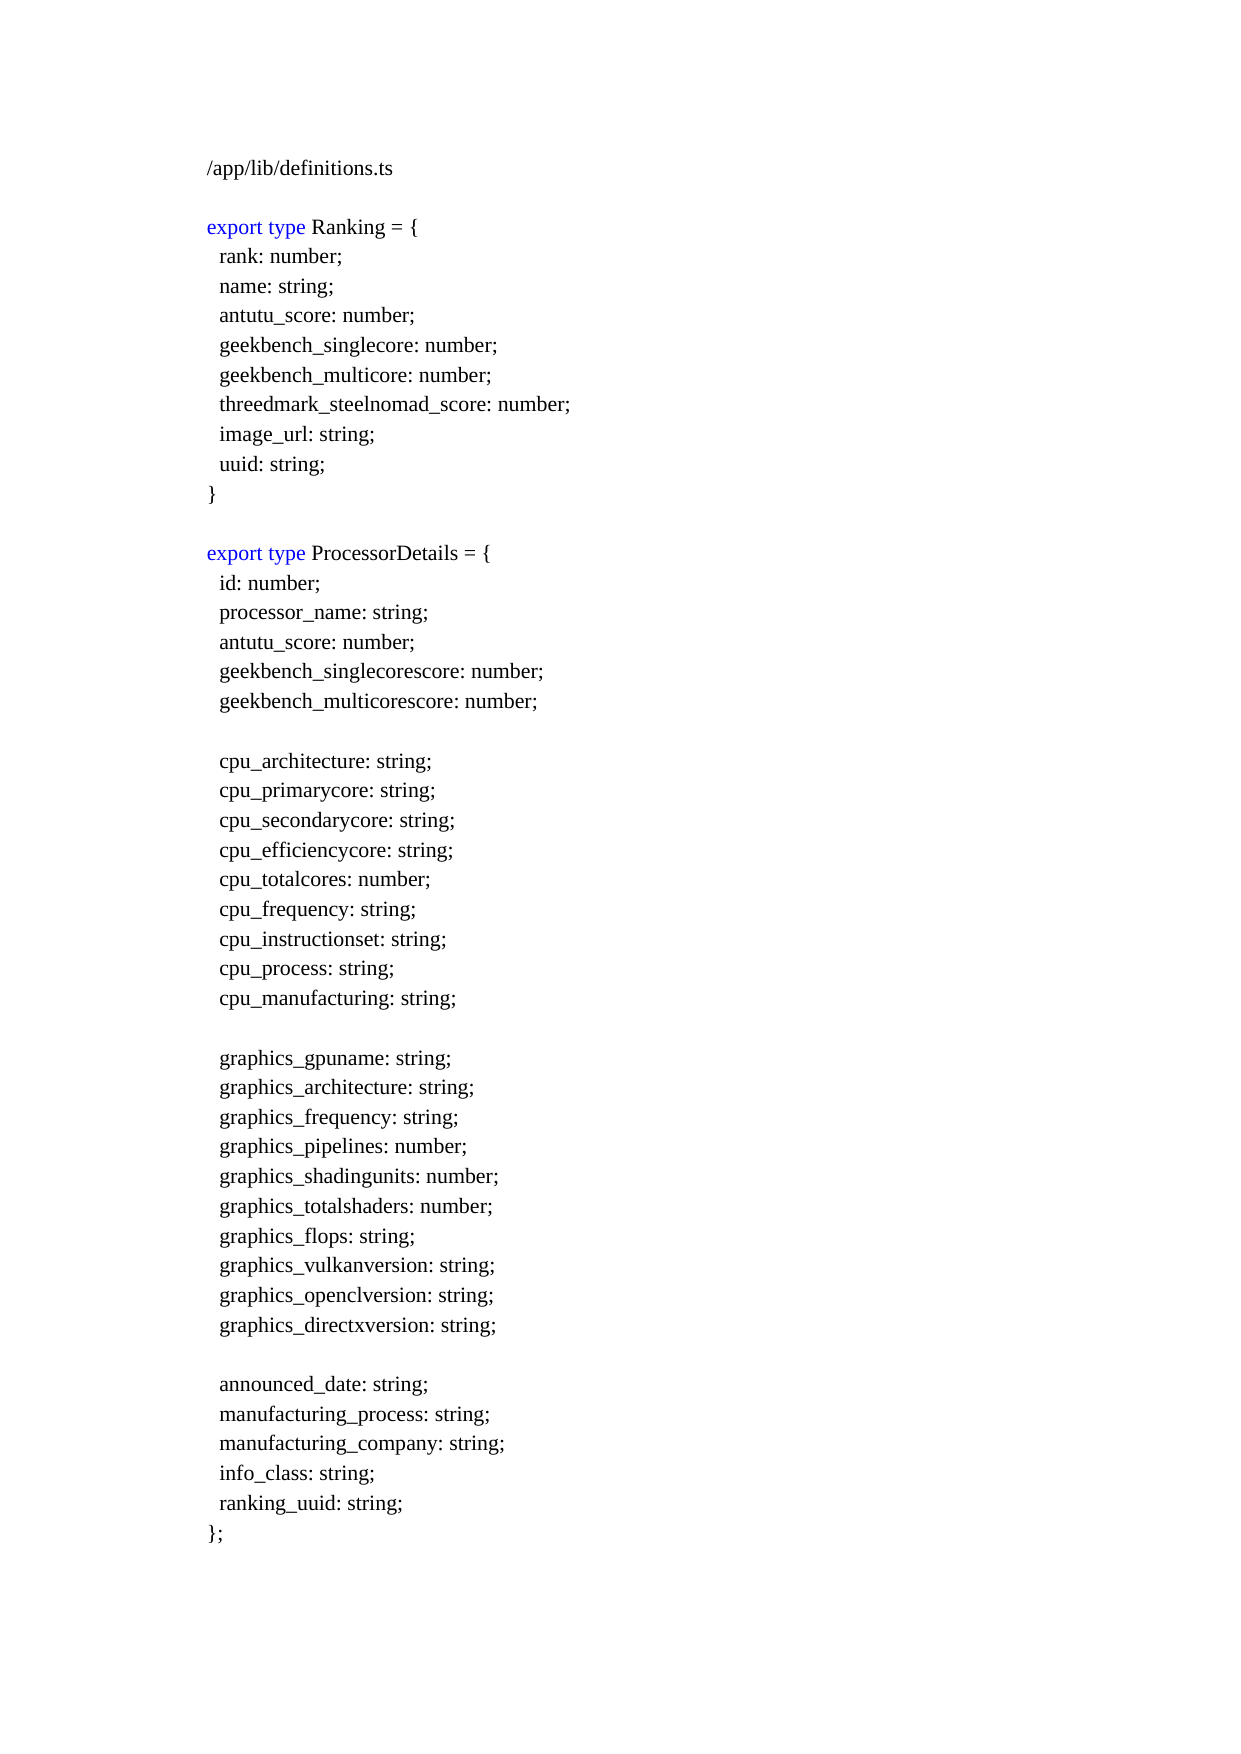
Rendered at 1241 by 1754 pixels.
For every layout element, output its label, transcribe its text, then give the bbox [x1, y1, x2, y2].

text id: number; [207, 566, 1063, 595]
text cpu_secondarycore: string; [207, 803, 1063, 833]
text processor_name: string; [207, 595, 1063, 625]
text threedmark_steelnomad_score: number; [207, 387, 1063, 417]
text cpu_manufacturing: string; [207, 981, 1063, 1011]
text graphics_flops: string; [207, 1219, 1063, 1248]
text graphics_gpuname: string; [207, 1041, 1063, 1070]
text manufacturing_company: string; [207, 1427, 1063, 1456]
text geekbench_multicore: number; [207, 358, 1063, 387]
text export type ProcessorDetails = { [207, 536, 1063, 566]
text geekbench_singlecore: number; [207, 328, 1063, 358]
text } [207, 477, 1063, 506]
text cpu_architecture: string; [207, 744, 1063, 773]
text graphics_totalshaders: number; [207, 1189, 1063, 1219]
text cpu_instructionset: string; [207, 922, 1063, 952]
text graphics_openclversion: string; [207, 1278, 1063, 1308]
text export type Ranking = { [207, 209, 1063, 239]
text graphics_shadingunits: number; [207, 1159, 1063, 1189]
text image_url: string; [207, 417, 1063, 447]
text }; [207, 1516, 1063, 1545]
text graphics_architecture: string; [207, 1070, 1063, 1100]
text graphics_pipelines: number; [207, 1130, 1063, 1159]
text /app/lib/definitions.ts [207, 150, 1063, 180]
text graphics_directxversion: string; [207, 1308, 1063, 1337]
text ranking_uuid: string; [207, 1486, 1063, 1516]
text antutu_score: number; [207, 625, 1063, 655]
text rank: number; [207, 239, 1063, 269]
text graphics_vulkanversion: string; [207, 1248, 1063, 1278]
text cpu_primarycore: string; [207, 773, 1063, 803]
text cpu_efficiencycore: string; [207, 833, 1063, 862]
text uuid: string; [207, 447, 1063, 477]
text cpu_process: string; [207, 952, 1063, 981]
text graphics_frequency: string; [207, 1100, 1063, 1130]
text cpu_totalcores: number; [207, 862, 1063, 892]
text announced_date: string; [207, 1367, 1063, 1397]
text cpu_frequency: string; [207, 892, 1063, 922]
text info_class: string; [207, 1456, 1063, 1486]
text geekbench_multicorescore: number; [207, 684, 1063, 714]
text antutu_score: number; [207, 298, 1063, 328]
text name: string; [207, 269, 1063, 298]
text manufacturing_process: string; [207, 1397, 1063, 1427]
text geekbench_singlecorescore: number; [207, 655, 1063, 684]
